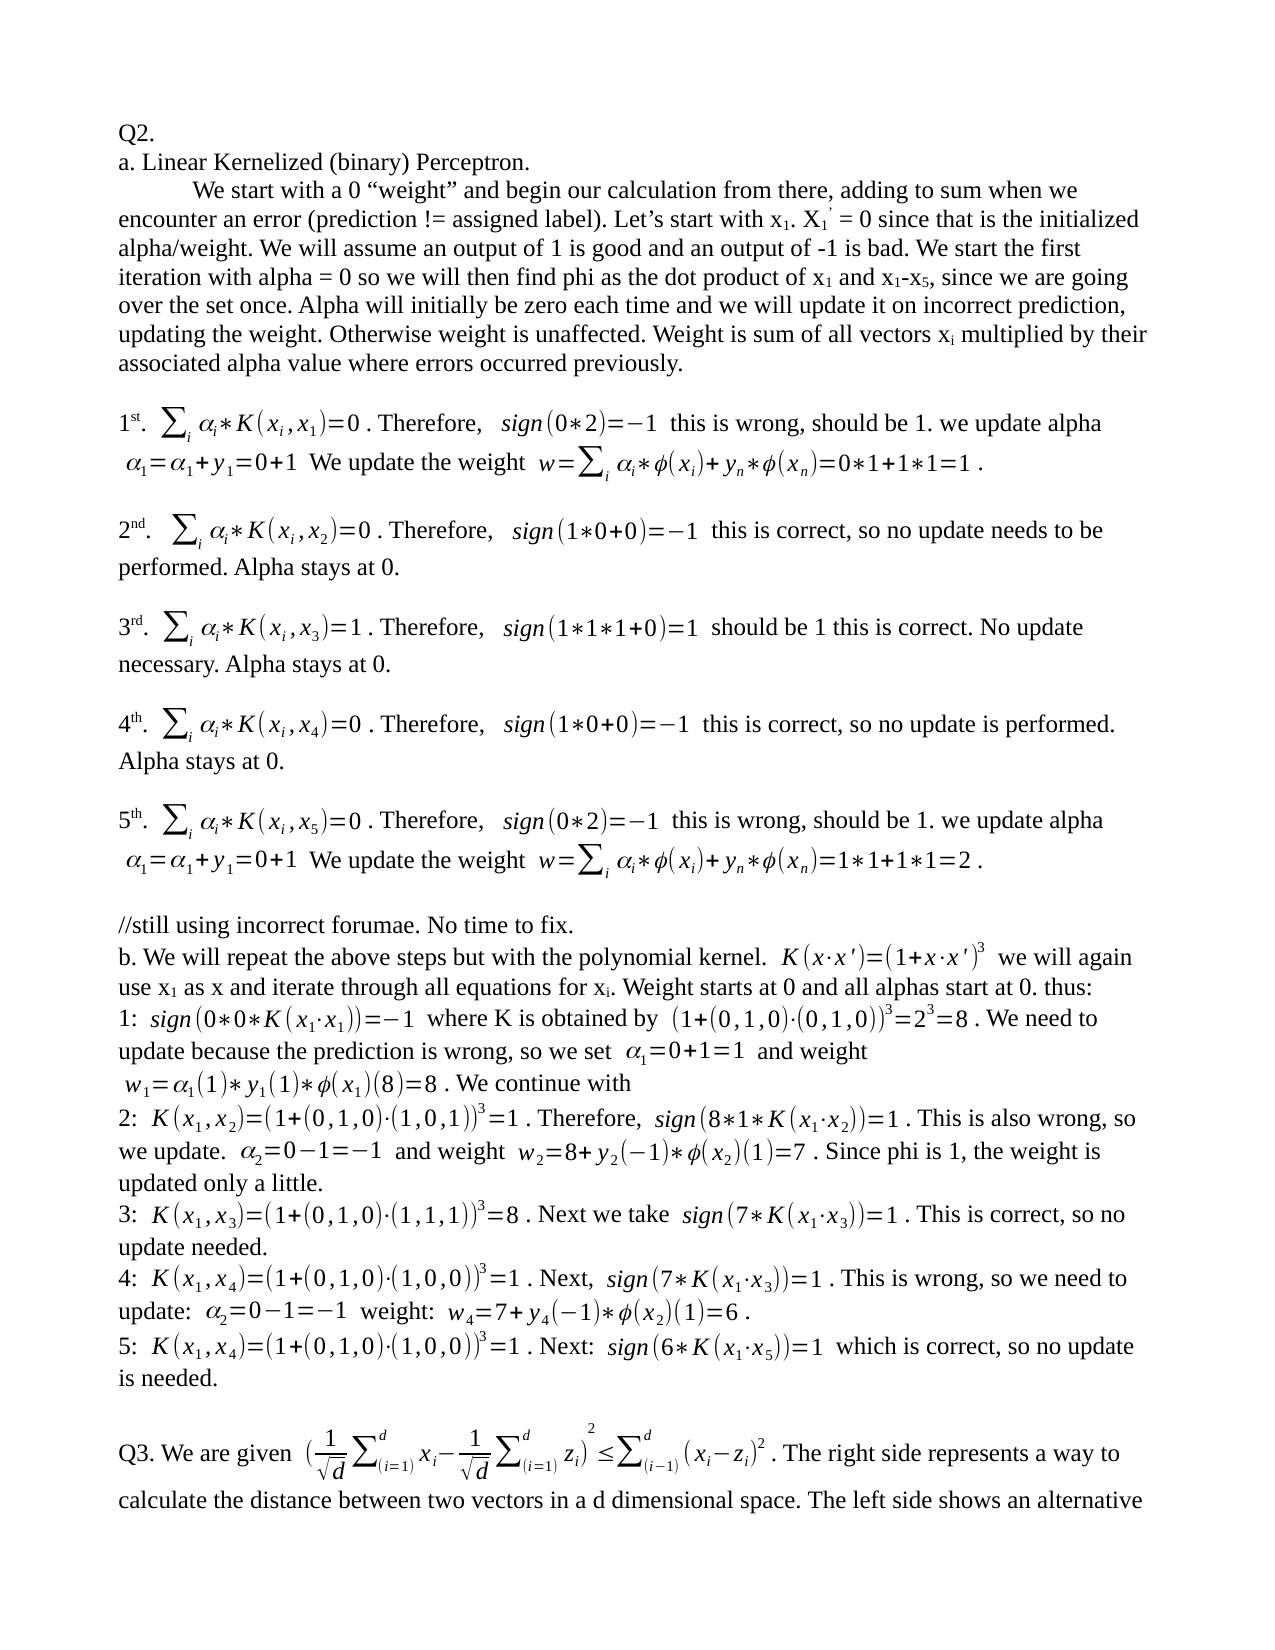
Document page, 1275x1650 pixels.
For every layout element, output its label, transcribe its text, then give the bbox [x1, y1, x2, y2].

text 4th. . Therefore, this is correct, so no update is performed. Alpha stays at 0. [118, 706, 1157, 774]
text 5: . Next: which is correct, so no update is needed. [118, 1328, 1157, 1392]
text //still using incorrect forumae. No time to fix. [118, 911, 1157, 939]
text 3rd. . Therefore, should be 1 this is correct. No update necessary. Alpha stays at 0. [118, 610, 1157, 678]
text 2: . Therefore, . This is also wrong, so we update. and weight . Since phi is 1, the weight is updated only a little. [118, 1101, 1157, 1197]
text 1st. . Therefore, this is wrong, should be 1. we update alpha We update the weight . [118, 406, 1157, 484]
text 2nd. . Therefore, this is correct, so no update needs to be performed. Alpha stays at 0. [118, 513, 1157, 581]
text a. Linear Kernelized (binary) Perceptron. [118, 147, 1157, 176]
text We start with a 0 “weight” and begin our calculation from there, adding to sum when we encounter an error (prediction != assigned label). Let’s start with x1. X1’ = 0 since that is the initialized alpha/weight. We will assume an output of 1 is good and an output of -1 is bad. We start the first iteration with alpha = 0 so we will then find phi as the dot product of x1 and x1-x5, since we are going over the set once. Alpha will initially be zero each time and we will update it on incorrect prediction, updating the weight. Otherwise weight is unaffected. Weight is sum of all vectors xi multiplied by their associated alpha value where errors occurred previously. [118, 176, 1157, 377]
text b. We will repeat the above steps but with the polynomial kernel. we will again use x1 as x and iterate through all equations for xi. Weight starts at 0 and all alphas start at 0. thus: [118, 939, 1157, 1001]
text 3: . Next we take . This is correct, so no update needed. [118, 1197, 1157, 1261]
text 5th. . Therefore, this is wrong, should be 1. we update alpha We update the weight . [118, 803, 1157, 882]
text 4: . Next, . This is wrong, so we need to update: weight: . [118, 1261, 1157, 1328]
text Q3. We are given . The right side represents a way to calculate the distance between two vectors in a d dimensional space. The left side shows an alternative formula. How can we do it in a more time efficient manner? Well, the left hand sums are both not dependent on one another, so it is possible to pre-compute the sums by plugging each vector into the formula . Let us call these pre-computed values X and Z. We then obtain . This prevents having to re-calculate every time a new comparison is made as on the right hand side. Alternatively, we could compute the manhattan distance or sup distance, which both take d time and involve simpler computations instead of the more complex time that euclidean distance takes. [118, 1421, 1157, 1514]
text Q2. [118, 118, 1157, 147]
text 1: where K is obtained by . We need to update because the prediction is wrong, so we set and weight . We continue with [118, 1001, 1157, 1101]
